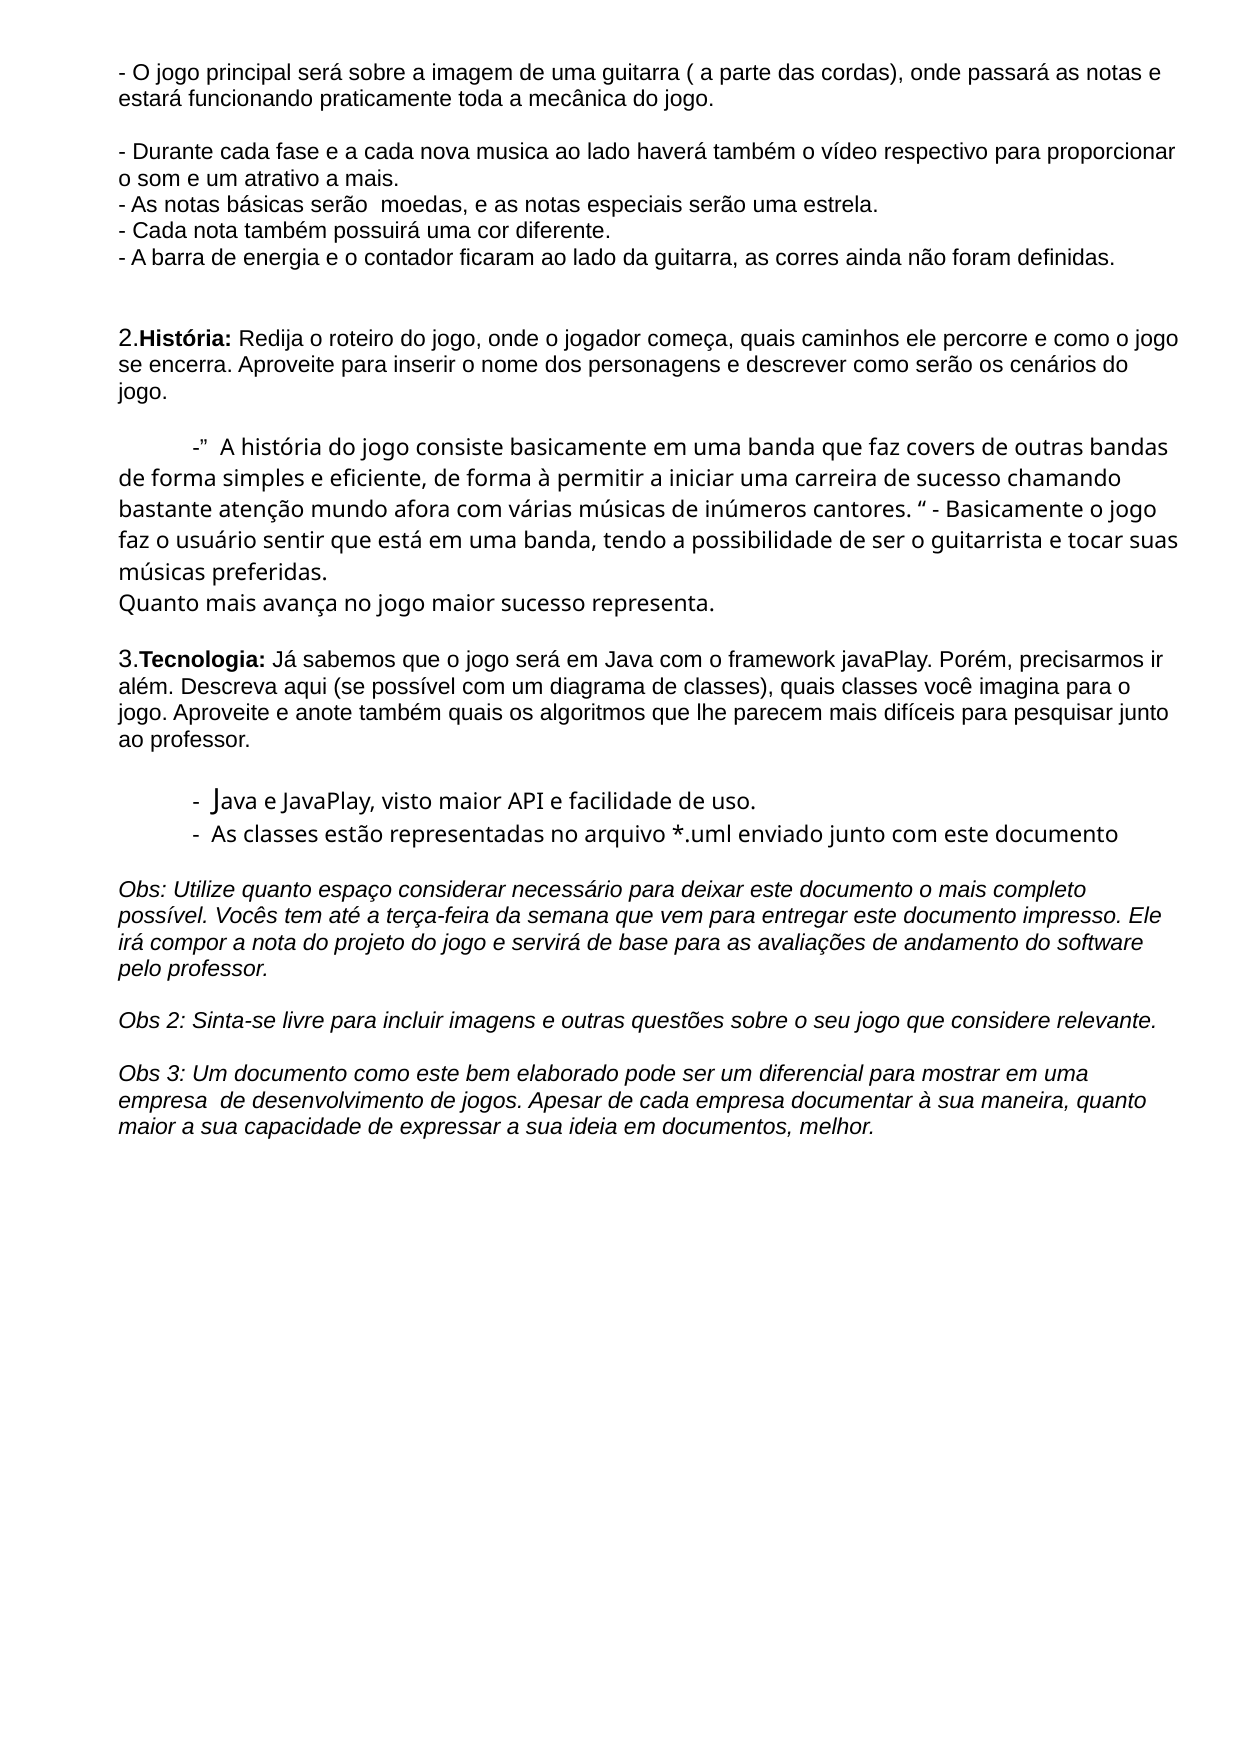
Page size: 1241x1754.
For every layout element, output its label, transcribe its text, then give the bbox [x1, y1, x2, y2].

text - Cada nota também possuirá uma cor diferente. [118, 217, 1181, 243]
list Tecnologia: Já sabemos que o jogo será em Java com o framework javaPlay. Porém, precisarmos ir além. Descreva aqui (se possível com um diagrama de classes), quais classes você imagina para o jogo. Aproveite e anote também quais os algoritmos que lhe parecem mais difíceis para pesquisar junto ao professor. [118, 644, 1181, 752]
list História: Redija o roteiro do jogo, onde o jogador começa, quais caminhos ele percorre e como o jogo se encerra. Aproveite para inserir o nome dos personagens e descrever como serão os cenários do jogo. [118, 323, 1181, 404]
text Quanto mais avança no jogo maior sucesso representa. [118, 587, 1181, 618]
text Obs: Utilize quanto espaço considerar necessário para deixar este documento o mais completo possível. Vocês tem até a terça-feira da semana que vem para entregar este documento impresso. Ele irá compor a nota do projeto do jogo e servirá de base para as avaliações de andamento do software pelo professor. [118, 876, 1181, 981]
text Obs 2: Sinta-se livre para incluir imagens e outras questões sobre o seu jogo que considere relevante. [118, 1007, 1181, 1034]
text - Durante cada fase e a cada nova musica ao lado haverá também o vídeo respectivo para proporcionar o som e um atrativo a mais. [118, 138, 1181, 191]
text - O jogo principal será sobre a imagem de uma guitarra ( a parte das cordas), onde passará as notas e estará funcionando praticamente toda a mecânica do jogo. [118, 59, 1181, 112]
text - A barra de energia e o contador ficaram ao lado da guitarra, as corres ainda não foram definidas. [118, 243, 1181, 270]
text - Java e JavaPlay, visto maior API e facilidade de uso. [118, 778, 1181, 818]
text - As classes estão representadas no arquivo *.uml enviado junto com este documento [118, 818, 1181, 849]
text Obs 3: Um documento como este bem elaborado pode ser um diferencial para mostrar em uma empresa de desenvolvimento de jogos. Apesar de cada empresa documentar à sua maneira, quanto maior a sua capacidade de expressar a sua ideia em documentos, melhor. [118, 1060, 1181, 1139]
text - As notas básicas serão moedas, e as notas especiais serão uma estrela. [118, 191, 1181, 217]
text -” A história do jogo consiste basicamente em uma banda que faz covers de outras bandas de forma simples e eficiente, de forma à permitir a iniciar uma carreira de sucesso chamando bastante atenção mundo afora com várias músicas de inúmeros cantores. “ - Basicamente o jogo faz o usuário sentir que está em uma banda, tendo a possibilidade de ser o guitarrista e tocar suas músicas preferidas. [118, 430, 1181, 587]
